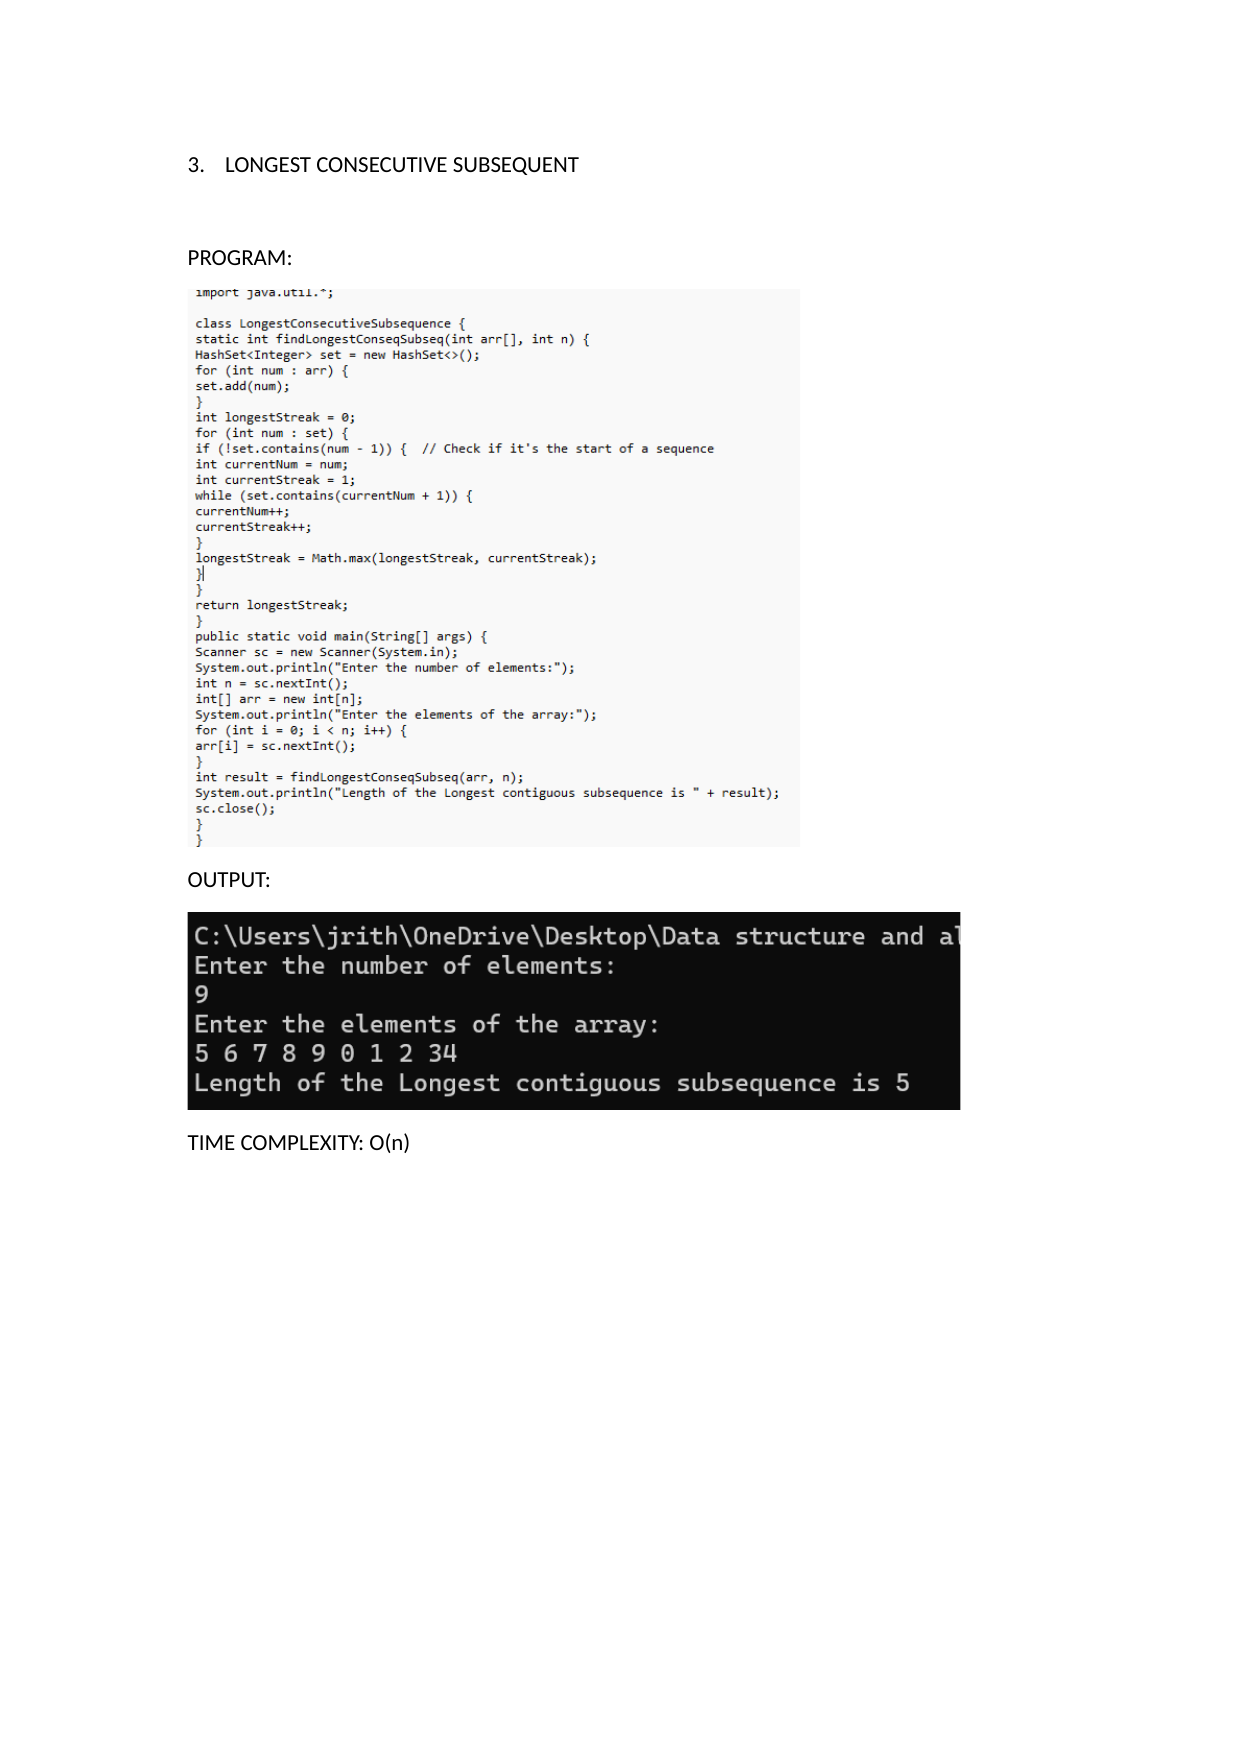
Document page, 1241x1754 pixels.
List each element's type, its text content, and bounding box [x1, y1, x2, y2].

text TIME COMPLEXITY: O(n) [187, 1128, 1090, 1157]
text PROGRAM: [187, 243, 1090, 271]
list LONGEST CONSECUTIVE SUBSEQUENT [187, 150, 1090, 178]
text OUTPUT: [187, 866, 1090, 893]
